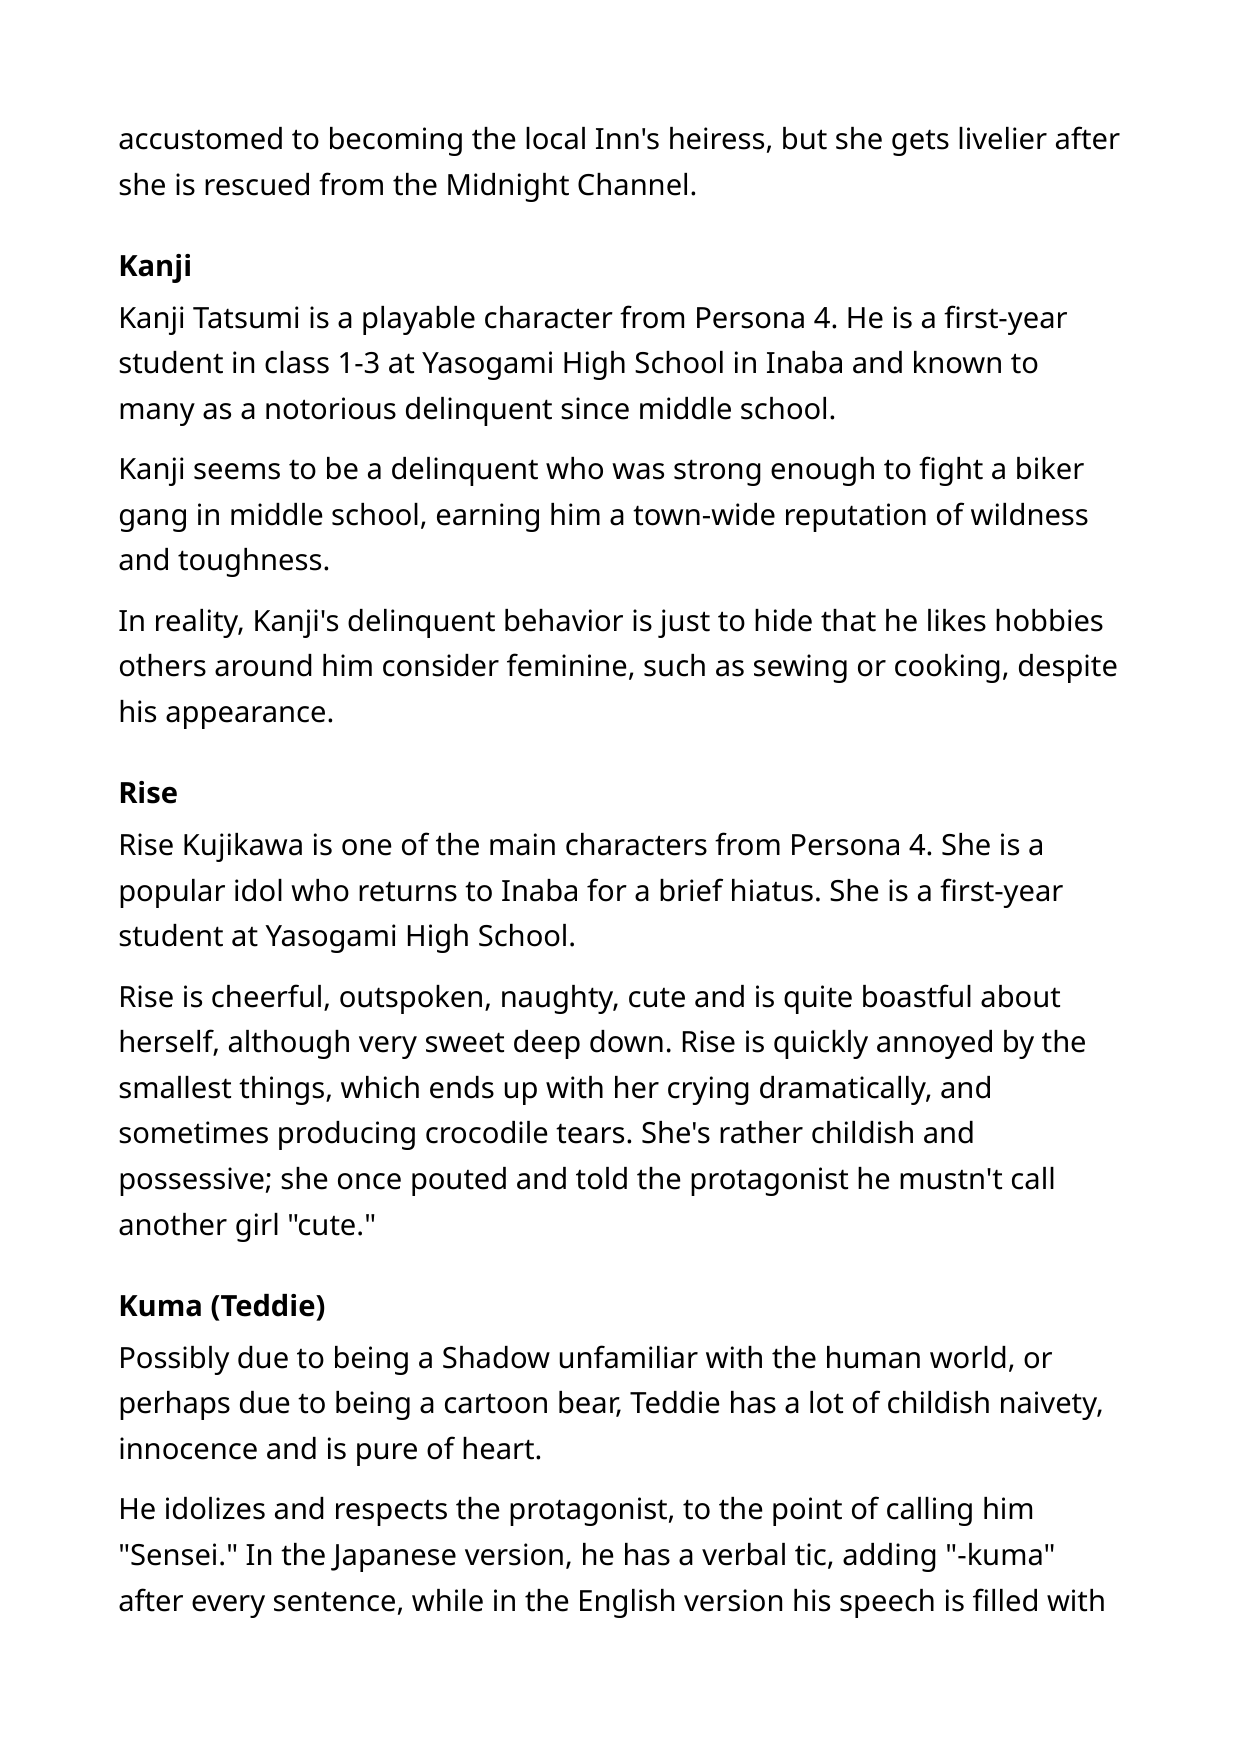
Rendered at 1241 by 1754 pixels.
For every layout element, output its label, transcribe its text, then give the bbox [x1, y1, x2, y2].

text In reality, Kanji's delinquent behavior is just to hide that he likes hobbies others around him consider feminine, such as sewing or cooking, despite his appearance. [118, 600, 1122, 731]
subtitle Rise [118, 772, 1122, 812]
text accustomed to becoming the local Inn's heiress, but she gets livelier after she is rescued from the Midnight Channel. [118, 118, 1122, 203]
text Kanji Tatsumi is a playable character from Persona 4. He is a first-year student in class 1-3 at Yasogami High School in Inaba and known to many as a notorious delinquent since middle school. [118, 297, 1122, 428]
text Possibly due to being a Shadow unfamiliar with the human world, or perhaps due to being a cartoon bear, Teddie has a lot of childish naivety, innocence and is pure of heart. [118, 1337, 1122, 1468]
text Kanji seems to be a delinquent who was strong enough to fight a biker gang in middle school, earning him a town-wide reputation of wildness and toughness. [118, 448, 1122, 579]
subtitle Kanji [118, 245, 1122, 284]
subtitle Kuma (Teddie) [118, 1285, 1122, 1325]
text He idolizes and respects the protagonist, to the point of calling him "Sensei." In the Japanese version, he has a verbal tic, adding "-kuma" after every sentence, while in the English version his speech is filled with [118, 1489, 1122, 1619]
text Rise Kujikawa is one of the main characters from Persona 4. She is a popular idol who returns to Inaba for a brief hiatus. She is a first-year student at Yasogami High School. [118, 824, 1122, 955]
text Rise is cheerful, outspoken, naughty, cute and is quite boastful about herself, although very sweet deep down. Rise is quickly annoyed by the smallest things, which ends up with her crying dramatically, and sometimes producing crocodile tears. She's rather childish and possessive; she once pouted and told the protagonist he mustn't call another girl "cute." [118, 976, 1122, 1244]
